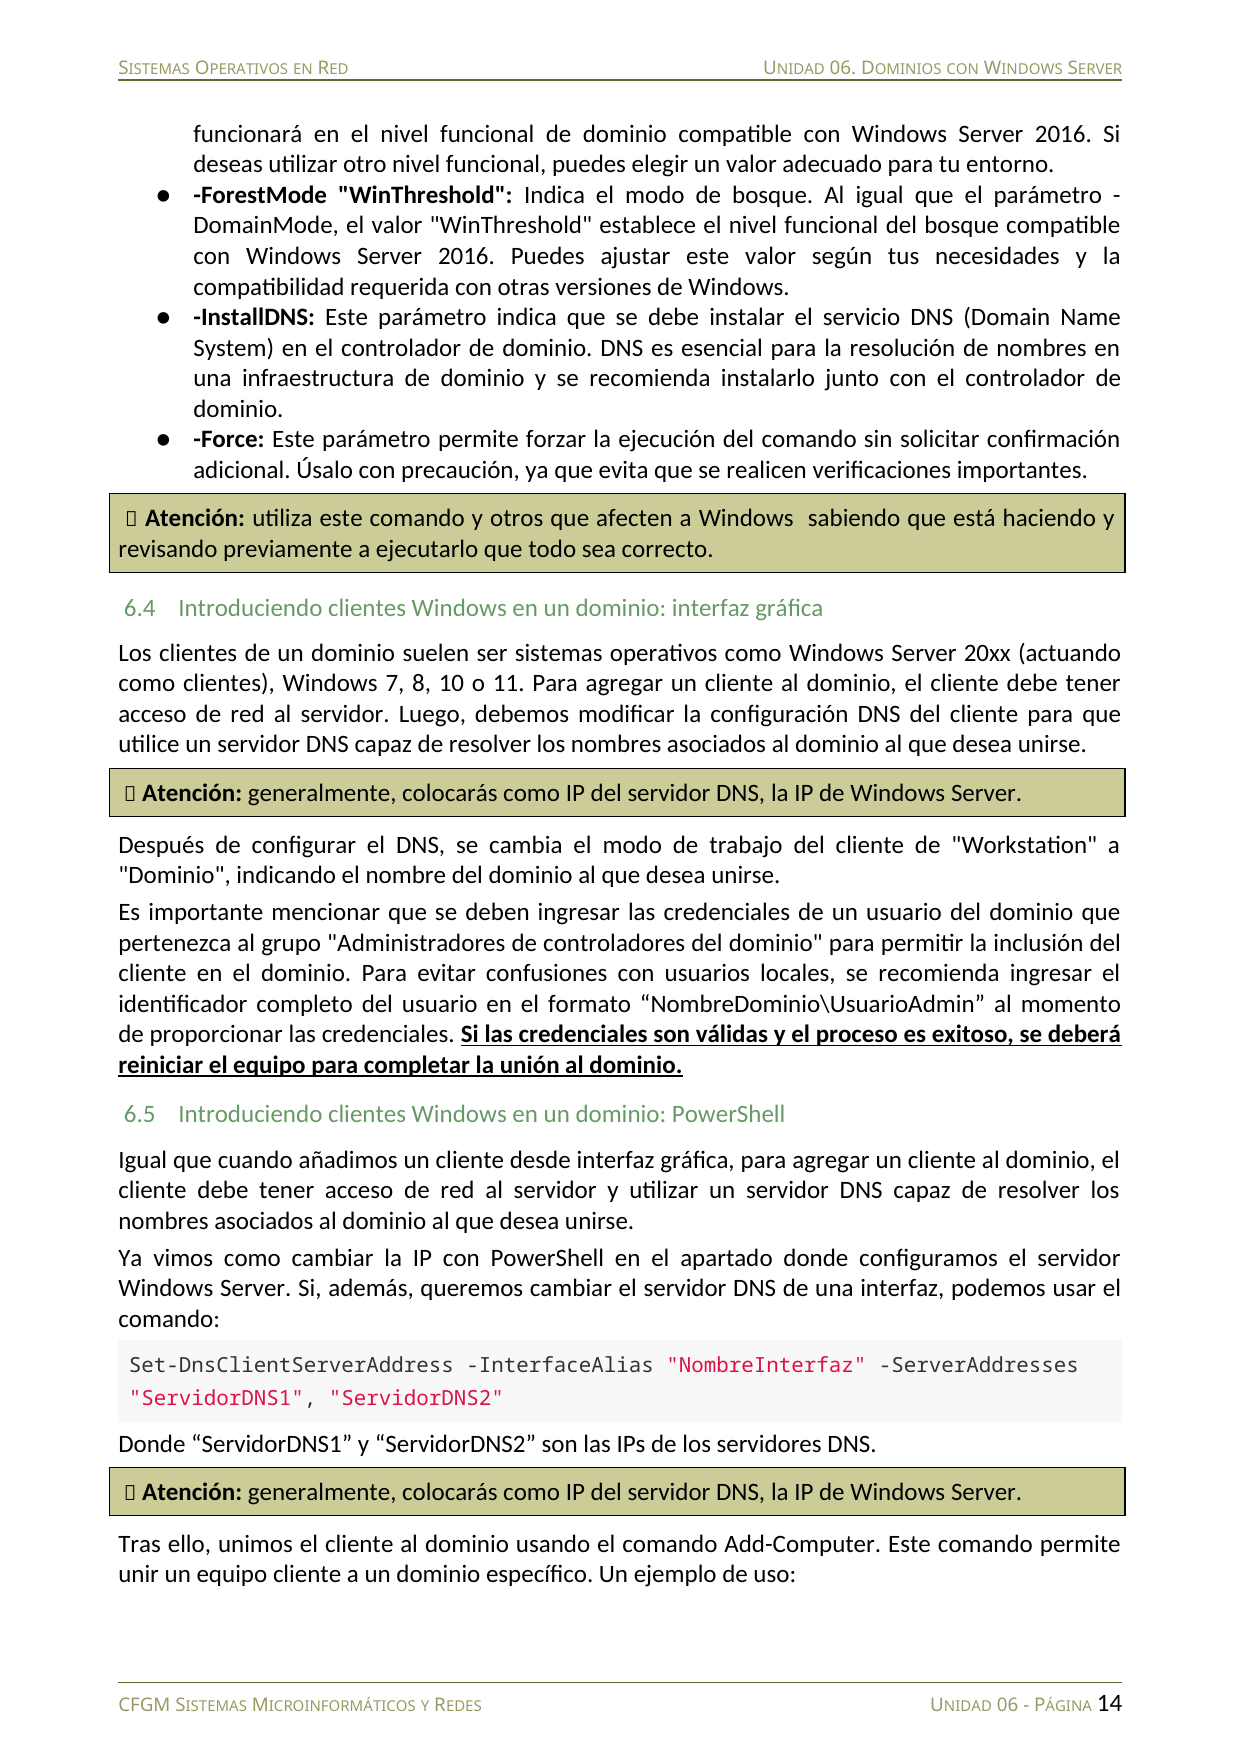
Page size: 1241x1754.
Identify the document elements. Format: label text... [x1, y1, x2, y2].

list funcionará en el nivel funcional de dominio compatible con Windows Server 2016. Si deseas utilizar otro nivel funcional, puedes elegir un valor adecuado para tu entorno. [156, 118, 1122, 179]
text Ya vimos como cambiar la IP con PowerShell en el apartado donde configuramos el servidor Windows Server. Si, además, queremos cambiar el servidor DNS de una interfaz, podemos usar el comando: [118, 1242, 1122, 1333]
text Es importante mencionar que se deben ingresar las credenciales de un usuario del dominio que pertenezca al grupo "Administradores de controladores del dominio" para permitir la inclusión del cliente en el dominio. Para evitar confusiones con usuarios locales, se recomienda ingresar el identificador completo del usuario en el formato “NombreDominio\UsuarioAdmin” al momento de proporcionar las credenciales. Si las credenciales son válidas y el proceso es exitoso, se deberá reiniciar el equipo para completar la unión al dominio. [118, 897, 1122, 1080]
text ❕ Atención: generalmente, colocarás como IP del servidor DNS, la IP de Windows Server. [110, 1468, 1124, 1515]
list -Force: Este parámetro permite forzar la ejecución del comando sin solicitar confirmación adicional. Úsalo con precaución, ya que evita que se realicen verificaciones importantes. [156, 423, 1122, 484]
text Después de configurar el DNS, se cambia el modo de trabajo del cliente de "Workstation" a "Dominio", indicando el nombre del dominio al que desea unirse. [118, 829, 1122, 890]
table_header Set-DnsClientServerAddress -InterfaceAlias "NombreInterfaz" -ServerAddresses "ServidorDNS1", "ServidorDNS2" [118, 1340, 1122, 1422]
text ❕ Atención: utiliza este comando y otros que afecten a Windows sabiendo que está haciendo y revisando previamente a ejecutarlo que todo sea correcto. [110, 494, 1124, 572]
text Tras ello, unimos el cliente al dominio usando el comando Add-Computer. Este comando permite unir un equipo cliente a un dominio específico. Un ejemplo de uso: [118, 1528, 1122, 1589]
subtitle Introduciendo clientes Windows en un dominio: PowerShell [118, 1098, 1122, 1129]
text Los clientes de un dominio suelen ser sistemas operativos como Windows Server 20xx (actuando como clientes), Windows 7, 8, 10 o 11. Para agregar un cliente al dominio, el cliente debe tener acceso de red al servidor. Luego, debemos modificar la configuración DNS del cliente para que utilice un servidor DNS capaz de resolver los nombres asociados al dominio al que desea unirse. [118, 637, 1122, 759]
subtitle Introduciendo clientes Windows en un dominio: interfaz gráfica [118, 592, 1122, 622]
text Donde “ServidorDNS1” y “ServidorDNS2” son las IPs de los servidores DNS. [118, 1428, 1122, 1458]
text ❕ Atención: generalmente, colocarás como IP del servidor DNS, la IP de Windows Server. [110, 769, 1124, 816]
list -InstallDNS: Este parámetro indica que se debe instalar el servicio DNS (Domain Name System) en el controlador de dominio. DNS es esencial para la resolución de nombres en una infraestructura de dominio y se recomienda instalarlo junto con el controlador de dominio. [156, 301, 1122, 423]
list -ForestMode "WinThreshold": Indica el modo de bosque. Al igual que el parámetro -DomainMode, el valor "WinThreshold" establece el nivel funcional del bosque compatible con Windows Server 2016. Puedes ajustar este valor según tus necesidades y la compatibilidad requerida con otras versiones de Windows. [156, 179, 1122, 301]
text Igual que cuando añadimos un cliente desde interfaz gráfica, para agregar un cliente al dominio, el cliente debe tener acceso de red al servidor y utilizar un servidor DNS capaz de resolver los nombres asociados al dominio al que desea unirse. [118, 1144, 1122, 1235]
